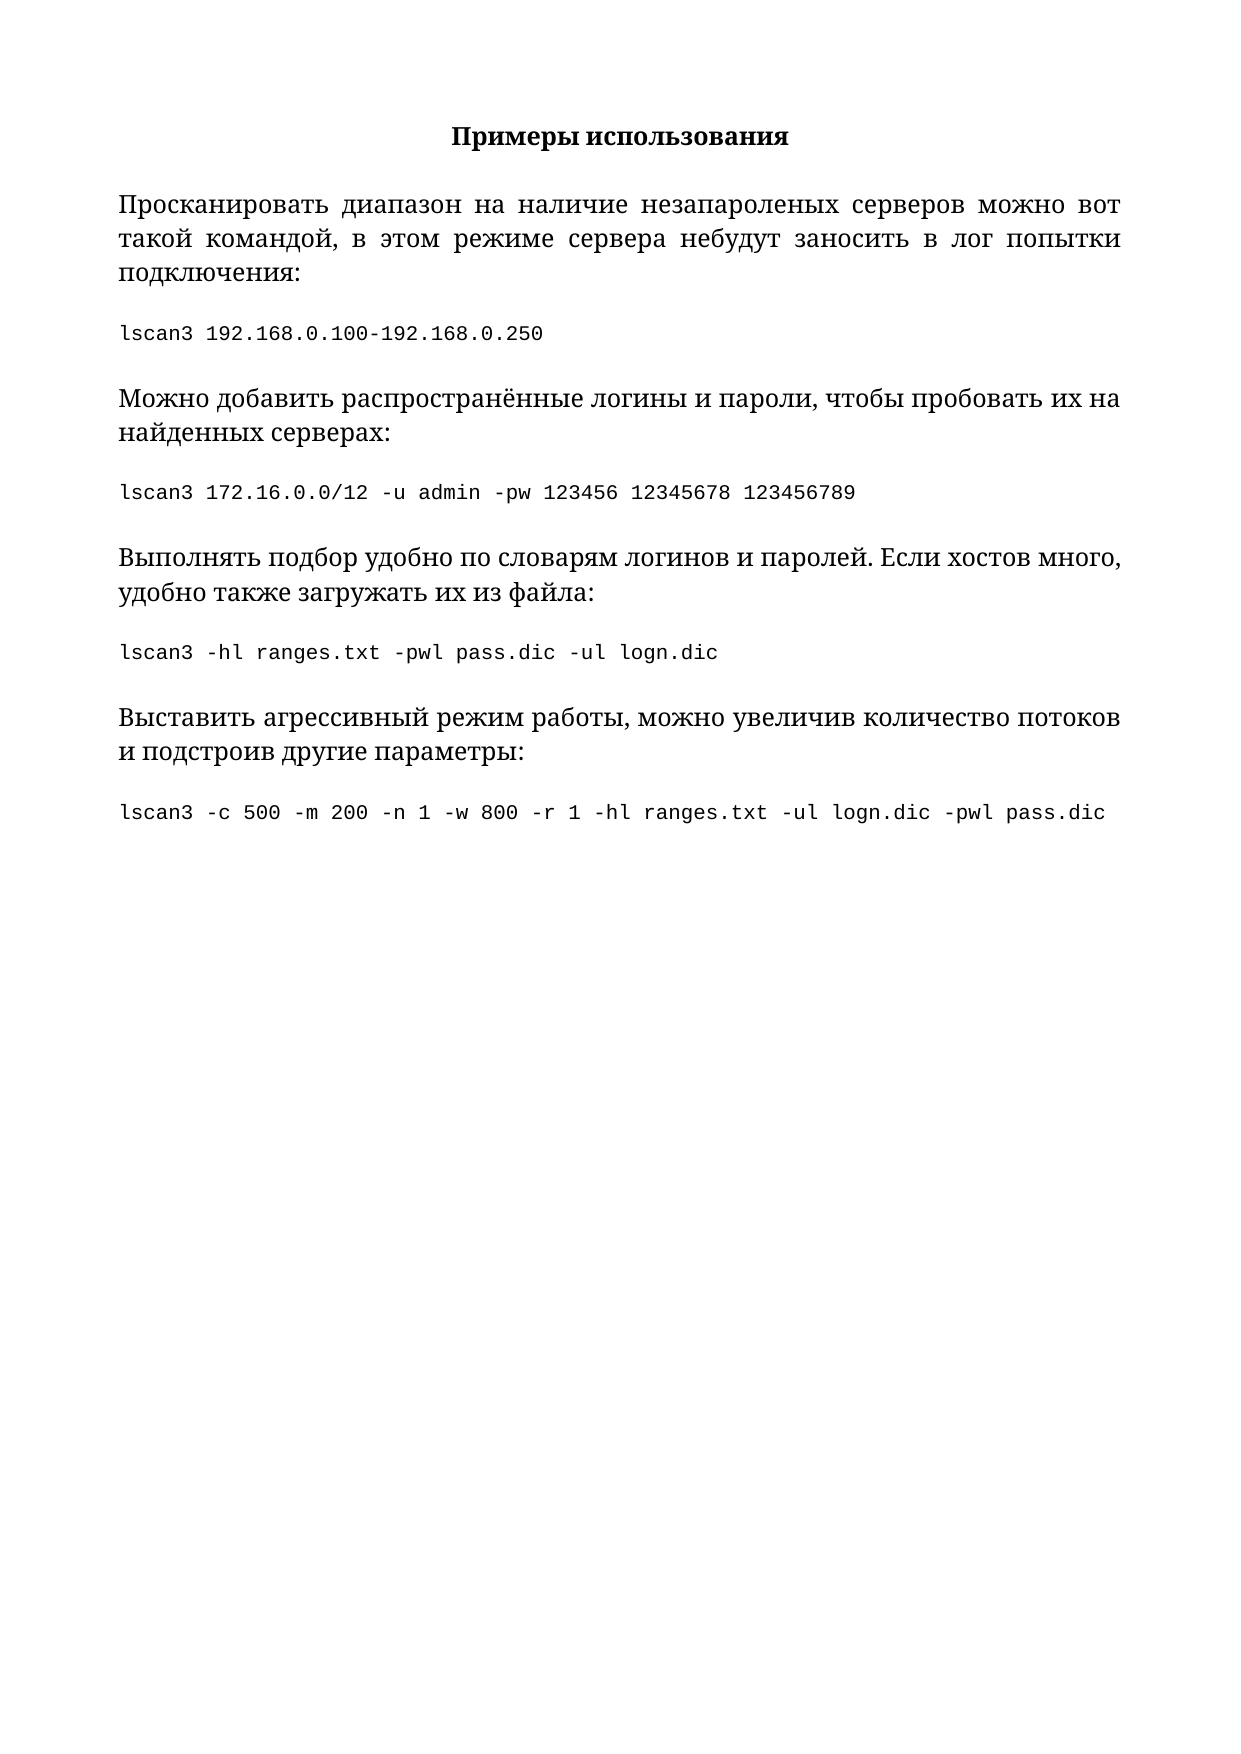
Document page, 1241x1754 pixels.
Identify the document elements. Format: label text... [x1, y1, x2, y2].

text Выполнять подбор удобно по словарям логинов и паролей. Если хостов много, удобно также загружать их из файла: [118, 540, 1122, 608]
text Выставить агрессивный режим работы, можно увеличив количество потоков и подстроив другие параметры: [118, 700, 1122, 768]
text Можно добавить распространённые логины и пароли, чтобы пробовать их на найденных серверах: [118, 380, 1122, 448]
text Просканировать диапазон на наличие незапароленых серверов можно вот такой командой, в этом режиме сервера небудут заносить в лог попытки подключения: [118, 186, 1122, 288]
text lscan3 172.16.0.0/12 -u admin -pw 123456 12345678 123456789 [118, 482, 1122, 506]
text lscan3 -hl ranges.txt -pwl pass.dic -ul logn.dic [118, 642, 1122, 666]
text Примеры использования [118, 118, 1122, 152]
text lscan3 -c 500 -m 200 -n 1 -w 800 -r 1 -hl ranges.txt -ul logn.dic -pwl pass.dic [118, 802, 1122, 826]
text lscan3 192.168.0.100-192.168.0.250 [118, 322, 1122, 346]
